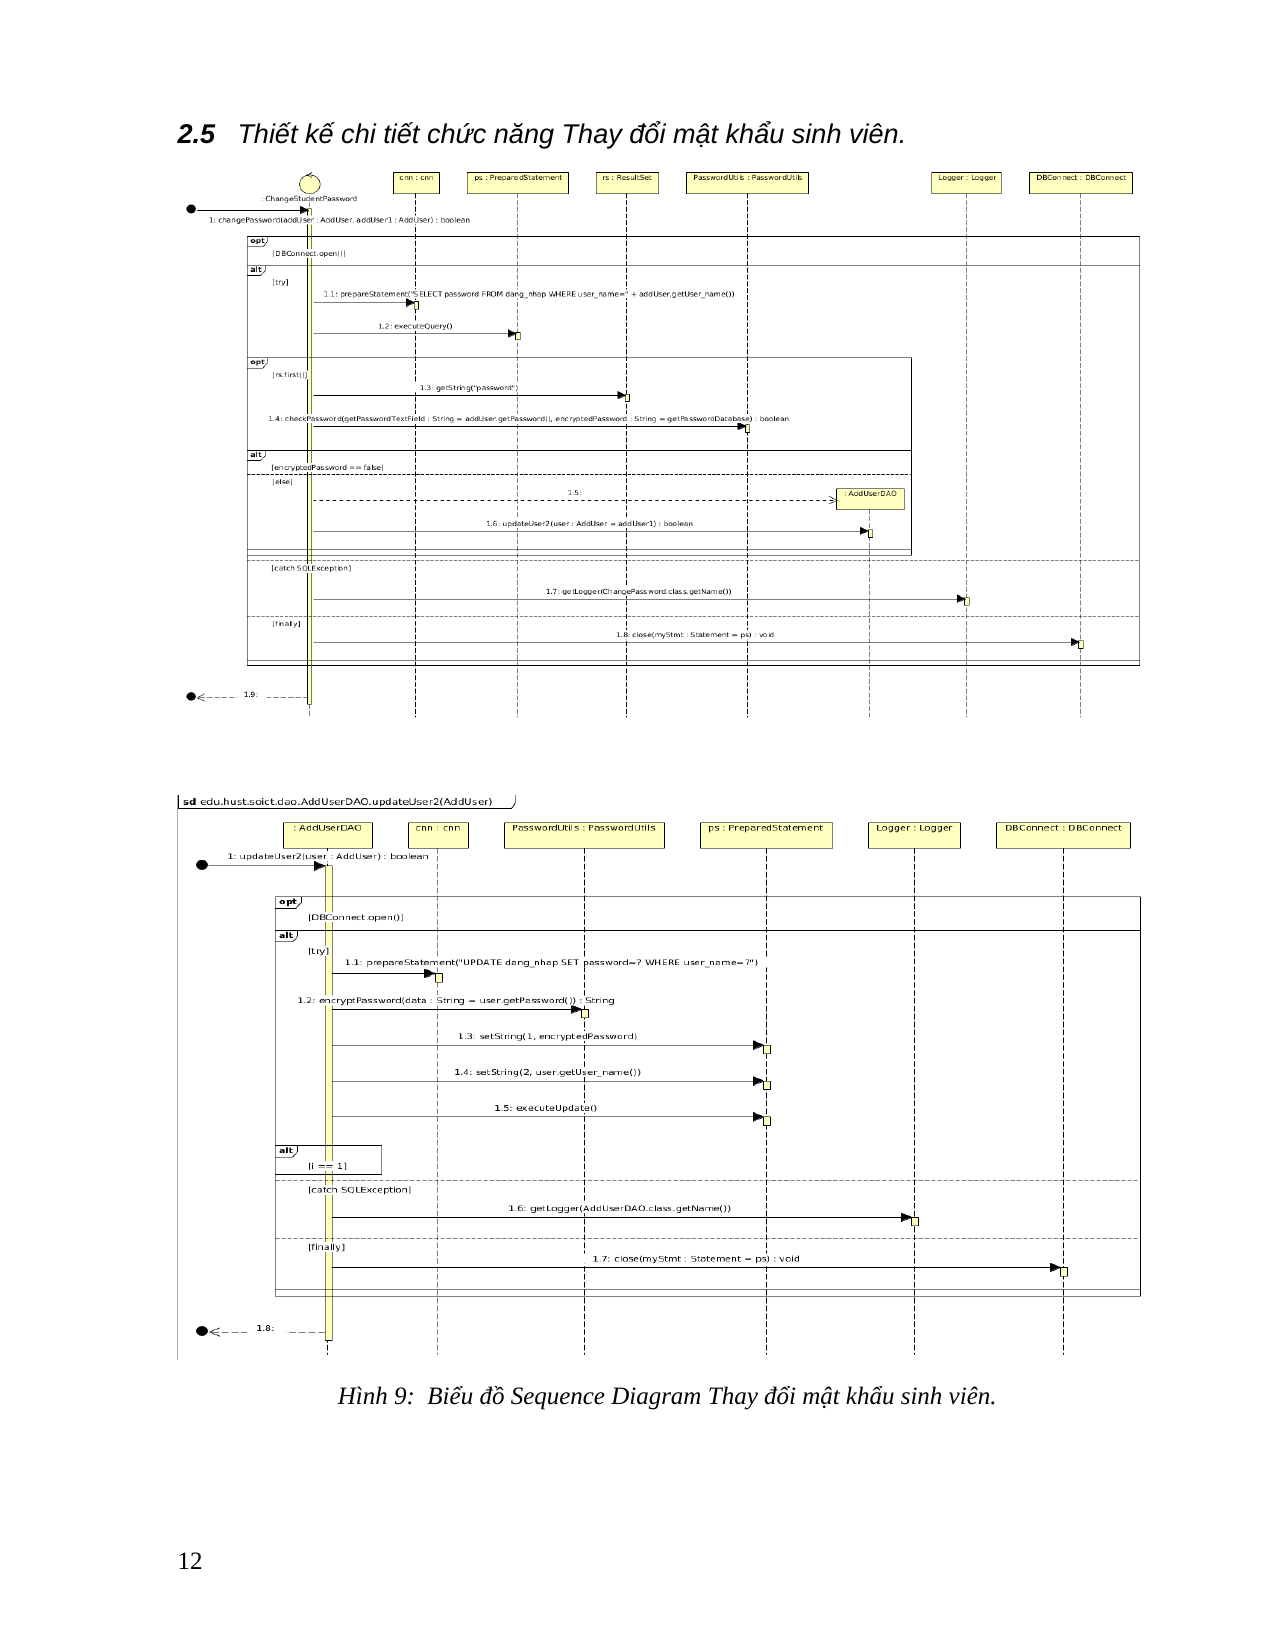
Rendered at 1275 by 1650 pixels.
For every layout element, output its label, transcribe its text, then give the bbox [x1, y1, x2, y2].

subtitle Thiết kế chi tiết chức năng Thay đổi mật khẩu sinh viên. [177, 118, 1157, 149]
text Hình 9: Biểu đồ Sequence Diagram Thay đổi mật khẩu sinh viên. [177, 1360, 1157, 1410]
picture [177, 795, 1157, 1360]
picture [177, 161, 1157, 728]
